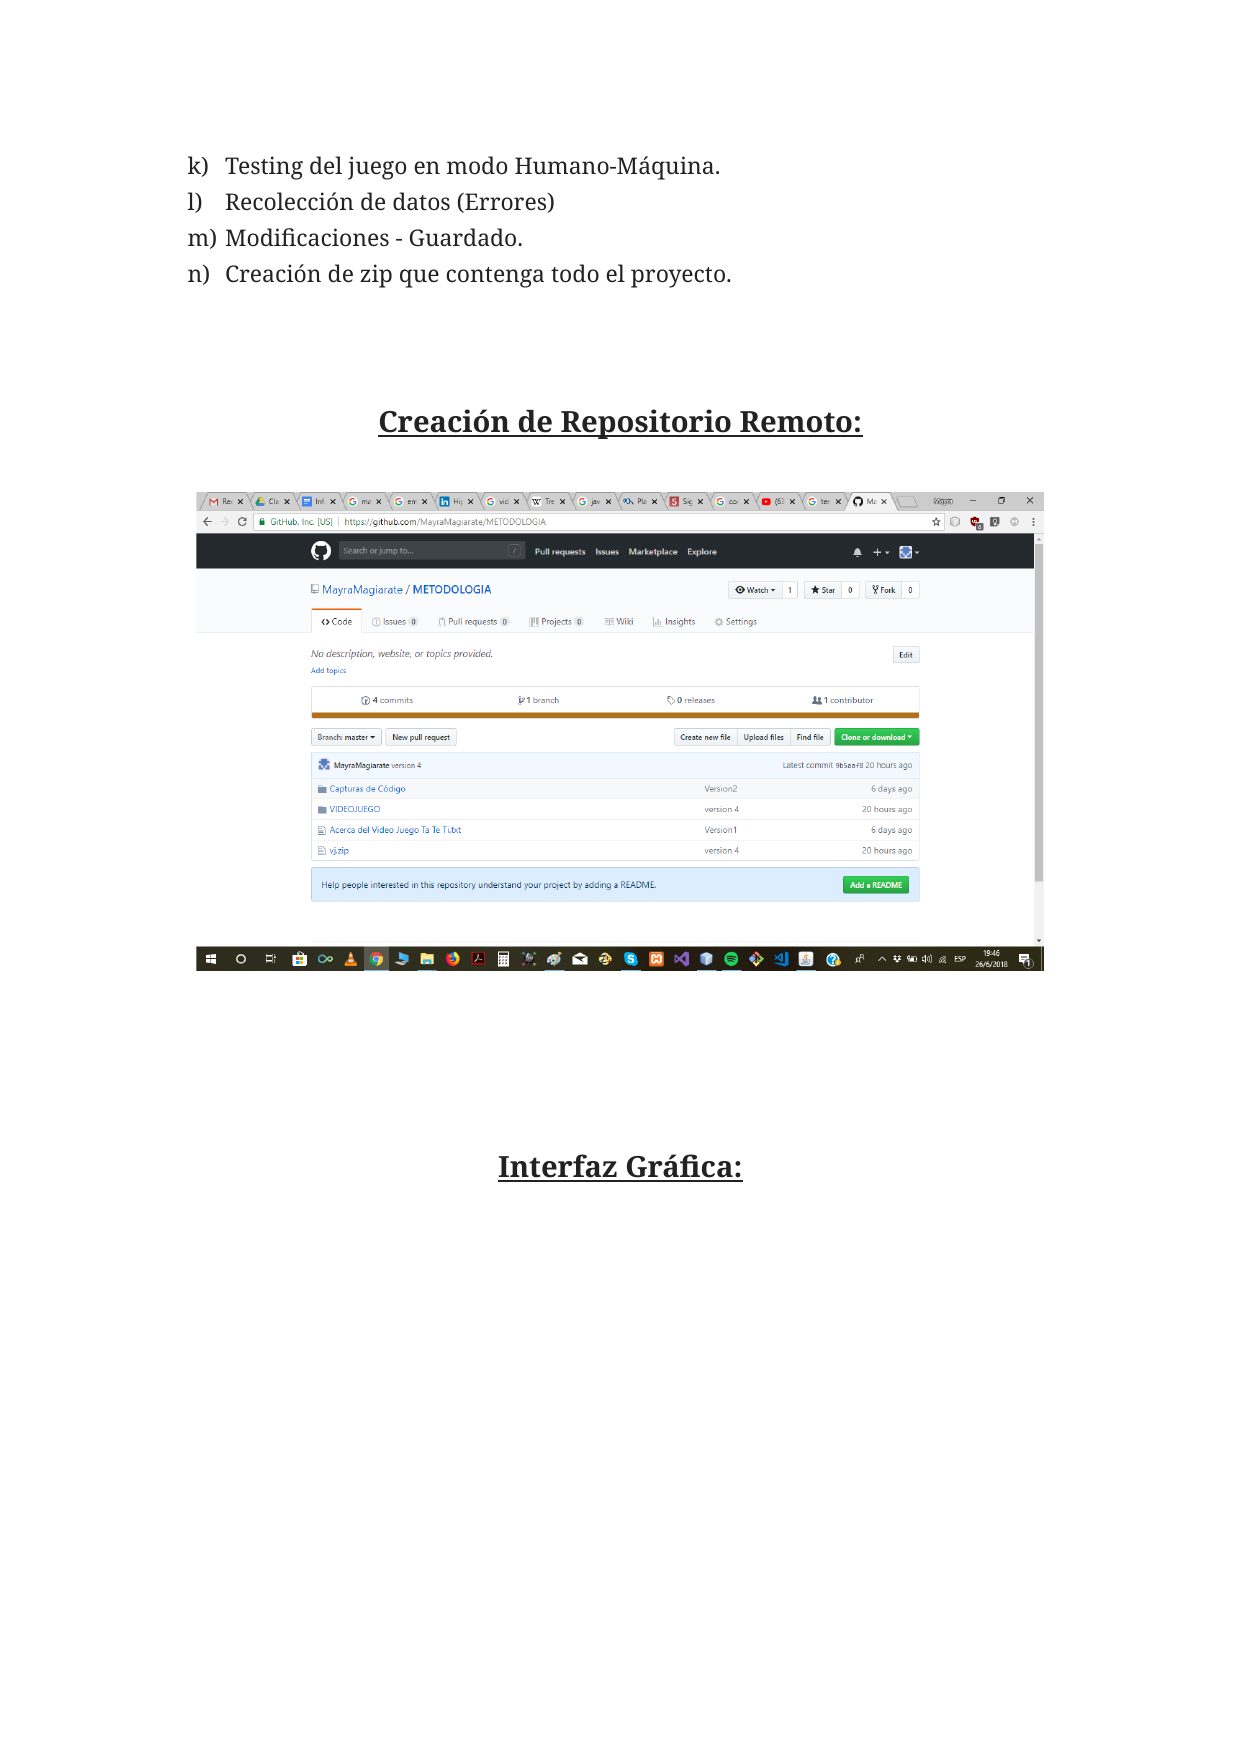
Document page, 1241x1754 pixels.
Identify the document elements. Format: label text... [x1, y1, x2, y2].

list Recolección de datos (Errores) [187, 186, 1090, 217]
picture [196, 492, 1044, 971]
text Interfaz Gráfica: [150, 1147, 1090, 1186]
list Testing del juego en modo Humano-Máquina. [187, 150, 1090, 181]
list Modificaciones - Guardado. [187, 222, 1090, 253]
text Creación de Repositorio Remoto: [150, 402, 1090, 441]
list Creación de zip que contenga todo el proyecto. [187, 258, 1090, 289]
